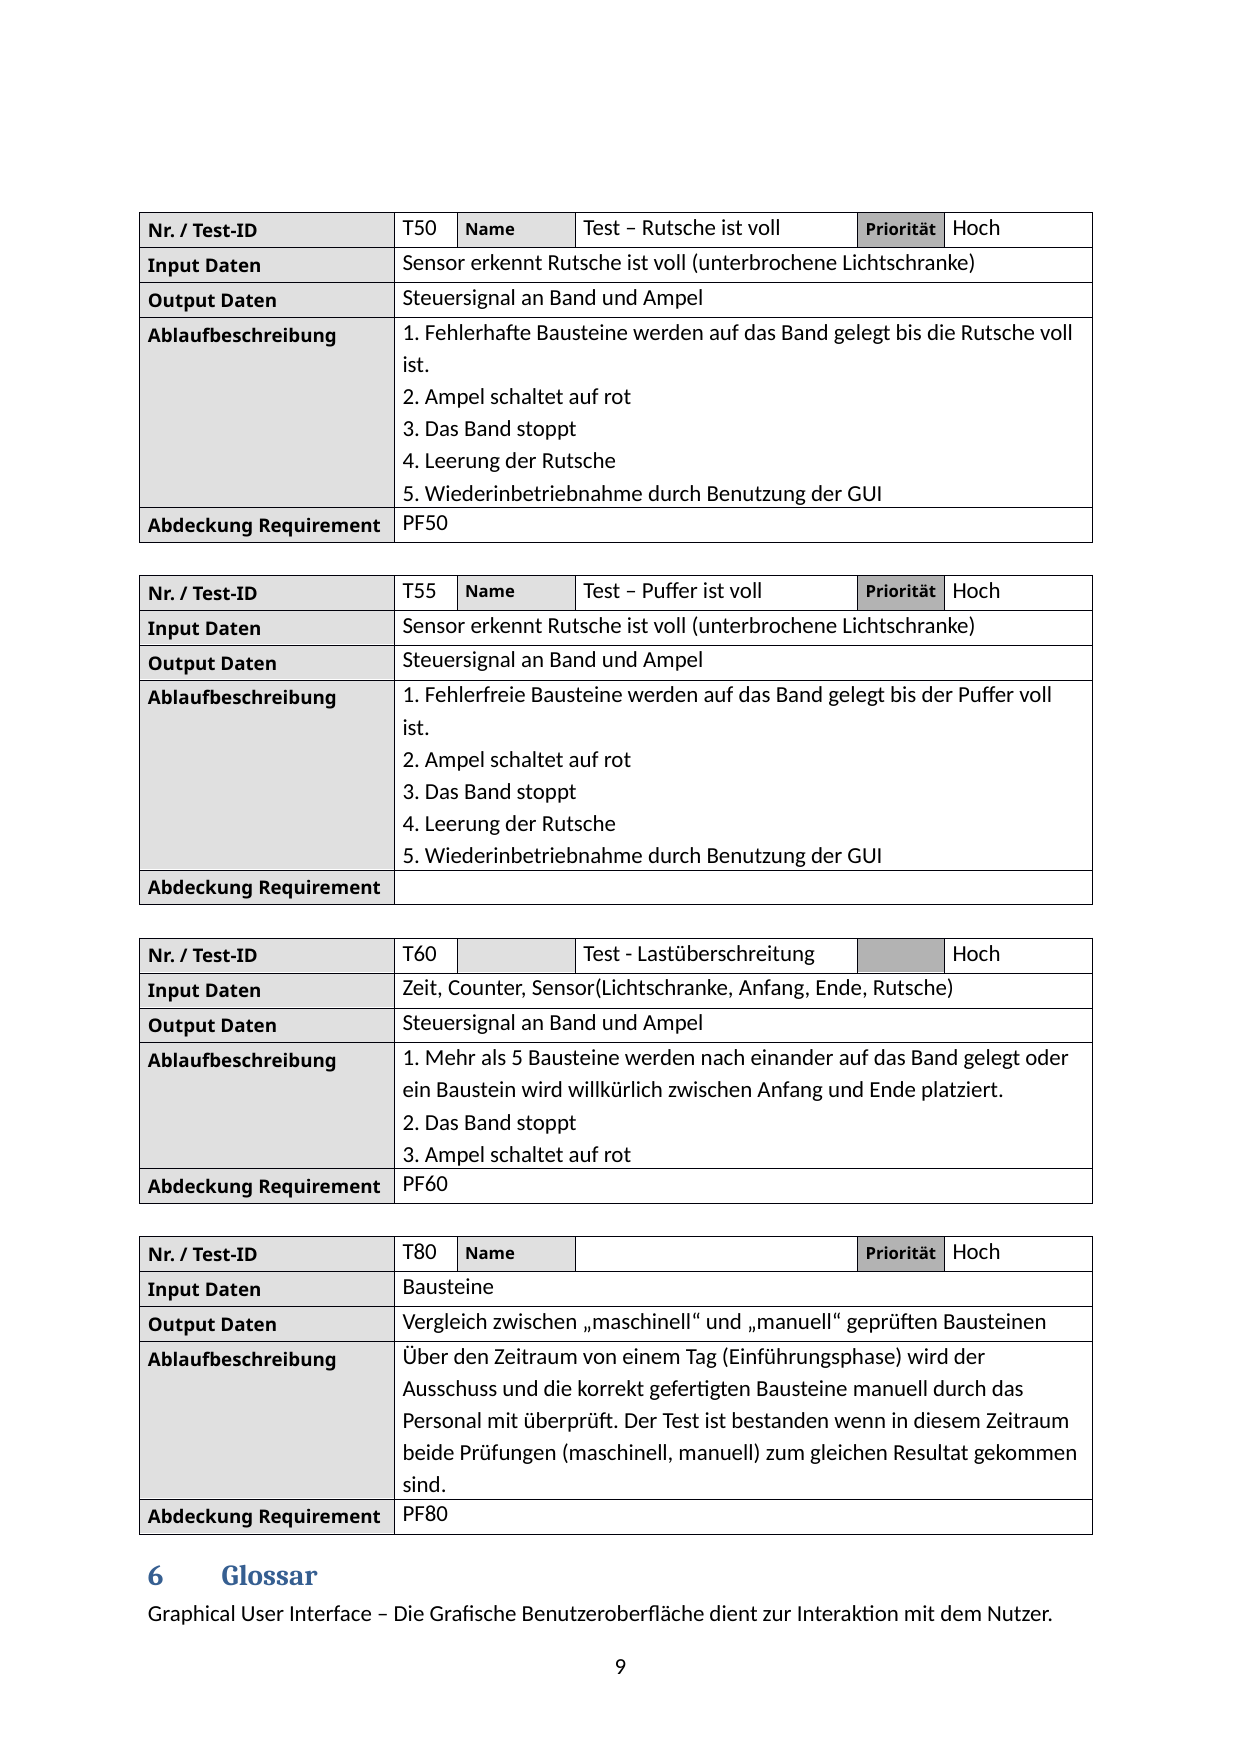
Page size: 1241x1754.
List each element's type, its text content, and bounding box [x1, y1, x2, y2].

table_cell Output Daten [140, 1009, 394, 1042]
table_header Hoch [945, 213, 1092, 247]
table_cell Vergleich zwischen „maschinell“ und „manuell“ geprüften Bausteinen [395, 1307, 1092, 1341]
table_cell Steuersignal an Band und Ampel [395, 283, 1092, 317]
table_header T80 [395, 1237, 457, 1271]
table_header Hoch [945, 939, 1092, 972]
table_header [576, 1237, 857, 1271]
table_header Hoch [945, 576, 1092, 610]
table_cell 1. Fehlerfreie Bausteine werden auf das Band gelegt bis der Puffer voll ist. 2. Ampel schaltet auf rot 3. Das Band stoppt 4. Leerung der Rutsche 5. Wiederinbetriebnahme durch Benutzung der GUI [395, 681, 1092, 869]
table_cell Abdeckung Requirement [140, 508, 394, 542]
table_header T50 [395, 213, 457, 247]
table_cell Abdeckung Requirement [140, 871, 394, 904]
table_cell Abdeckung Requirement [140, 1169, 394, 1203]
table_header Nr. / Test-ID [140, 576, 394, 610]
table_cell Bausteine [395, 1272, 1092, 1306]
table_header Hoch [945, 1237, 1092, 1271]
table_cell Input Daten [140, 611, 394, 644]
table_header Test – Rutsche ist voll [576, 213, 857, 247]
table_header Nr. / Test-ID [140, 1237, 394, 1271]
table_header T55 [395, 576, 457, 610]
table_header Name [458, 213, 575, 247]
subtitle Glossar [148, 1559, 1093, 1593]
table_cell PF60 [395, 1169, 1092, 1203]
table_cell Über den Zeitraum von einem Tag (Einführungsphase) wird der Ausschuss und die korrekt gefertigten Bausteine manuell durch das Personal mit überprüft. Der Test ist bestanden wenn in diesem Zeitraum beide Prüfungen (maschinell, manuell) zum gleichen Resultat gekommen sind. [395, 1342, 1092, 1498]
table_cell Input Daten [140, 248, 394, 282]
table_cell Ablaufbeschreibung [140, 1043, 394, 1168]
table_header Priorität [858, 213, 944, 247]
text Graphical User Interface – Die Grafische Benutzeroberfläche dient zur Interaktion mit dem Nutzer. [148, 1599, 1093, 1627]
table_cell Ablaufbeschreibung [140, 681, 394, 869]
table_cell Ablaufbeschreibung [140, 318, 394, 507]
table_header Test – Puffer ist voll [576, 576, 857, 610]
table_header [458, 939, 575, 972]
table_header Priorität [858, 1237, 944, 1271]
table_cell Steuersignal an Band und Ampel [395, 646, 1092, 679]
table_cell Output Daten [140, 1307, 394, 1341]
table_cell PF50 [395, 508, 1092, 542]
table_cell Output Daten [140, 283, 394, 317]
table_header Name [458, 1237, 575, 1271]
table_cell Input Daten [140, 974, 394, 1007]
table_cell Steuersignal an Band und Ampel [395, 1009, 1092, 1042]
table_cell 1. Mehr als 5 Bausteine werden nach einander auf das Band gelegt oder ein Baustein wird willkürlich zwischen Anfang und Ende platziert. 2. Das Band stoppt 3. Ampel schaltet auf rot [395, 1043, 1092, 1168]
table_header Nr. / Test-ID [140, 213, 394, 247]
table_cell Abdeckung Requirement [140, 1500, 394, 1533]
table_cell Zeit, Counter, Sensor(Lichtschranke, Anfang, Ende, Rutsche) [395, 974, 1092, 1007]
table_header Priorität [858, 576, 944, 610]
table_cell [395, 871, 1092, 904]
table_header [858, 939, 944, 972]
table_cell Output Daten [140, 646, 394, 679]
table_cell Ablaufbeschreibung [140, 1342, 394, 1498]
table_header Test - Lastüberschreitung [576, 939, 857, 972]
table_cell 1. Fehlerhafte Bausteine werden auf das Band gelegt bis die Rutsche voll ist. 2. Ampel schaltet auf rot 3. Das Band stoppt 4. Leerung der Rutsche 5. Wiederinbetriebnahme durch Benutzung der GUI [395, 318, 1092, 507]
table_header Name [458, 576, 575, 610]
table_cell Input Daten [140, 1272, 394, 1306]
table_header Nr. / Test-ID [140, 939, 394, 972]
table_cell Sensor erkennt Rutsche ist voll (unterbrochene Lichtschranke) [395, 611, 1092, 644]
table_header T60 [395, 939, 457, 972]
table_cell Sensor erkennt Rutsche ist voll (unterbrochene Lichtschranke) [395, 248, 1092, 282]
table_cell PF80 [395, 1500, 1092, 1533]
